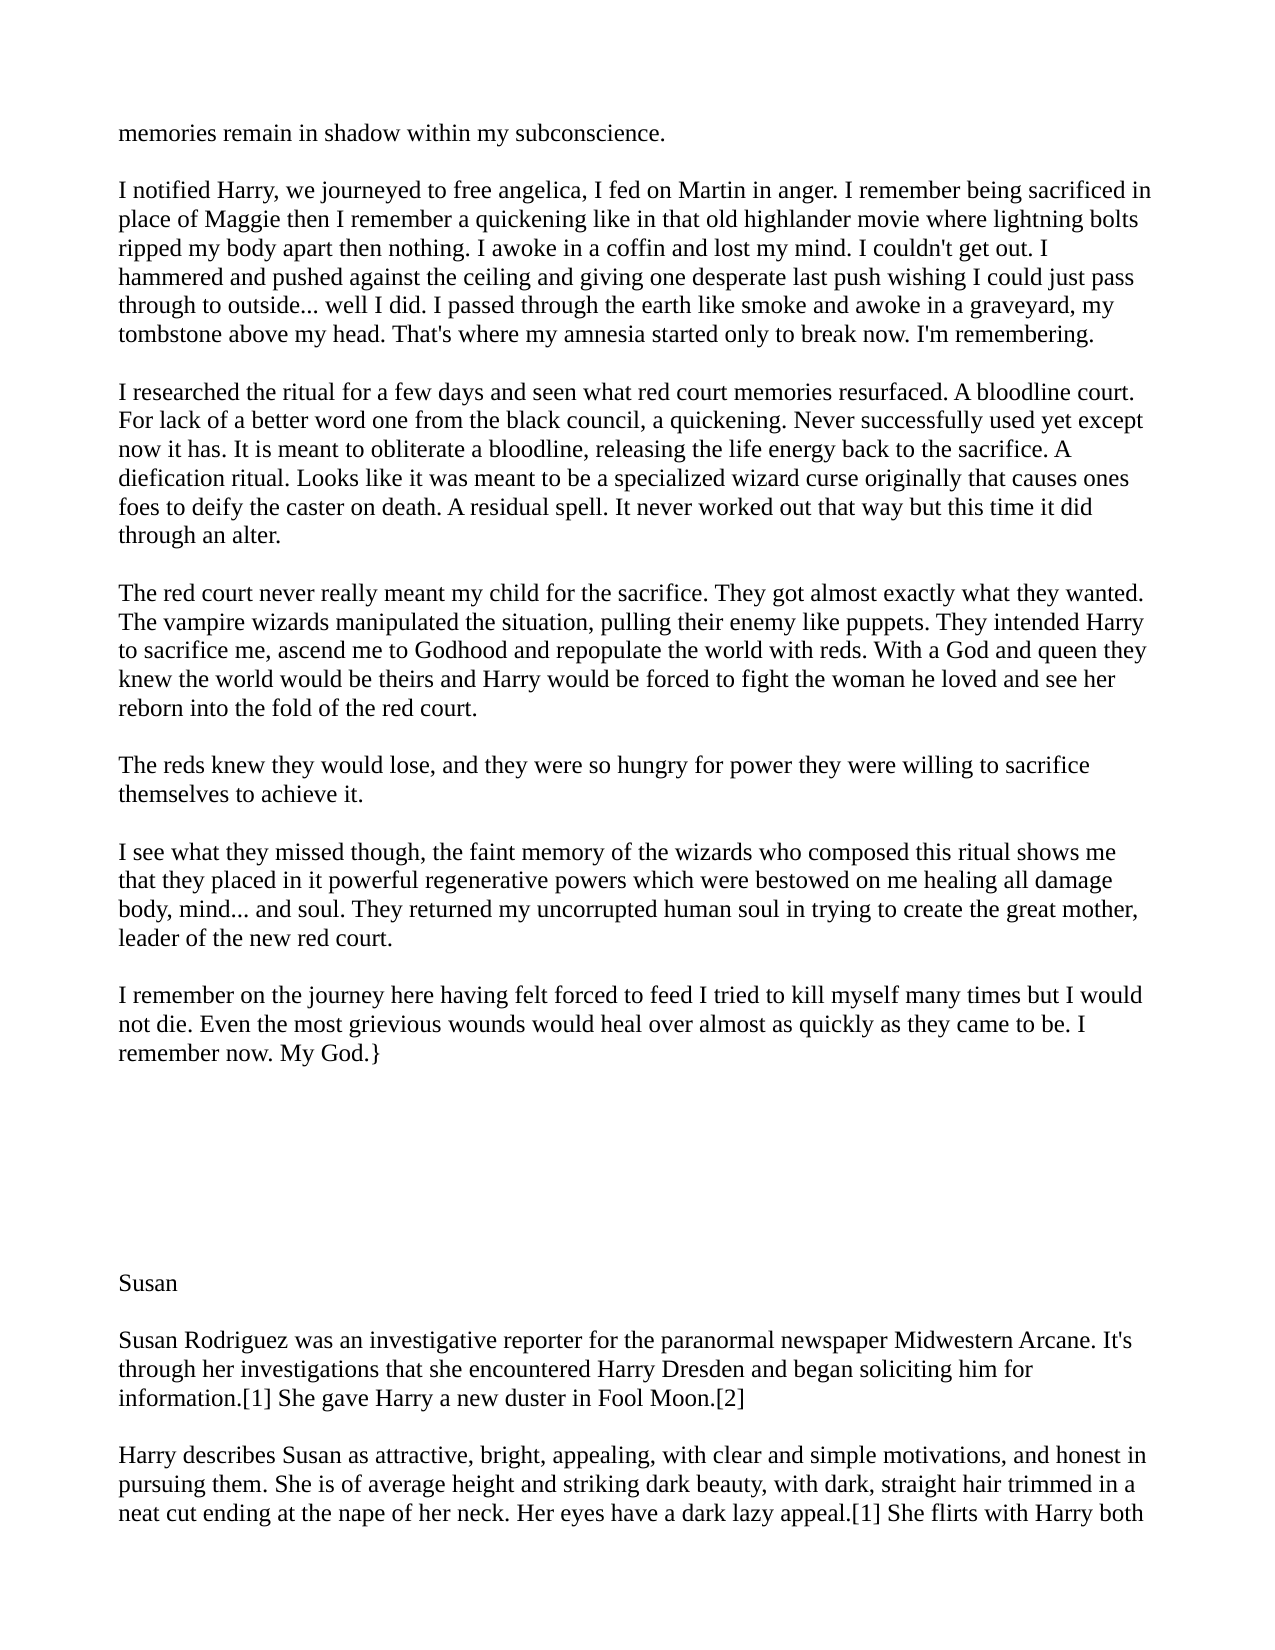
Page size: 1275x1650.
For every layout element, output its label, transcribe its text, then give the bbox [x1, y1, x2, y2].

text I see what they missed though, the faint memory of the wizards who composed this ritual shows me that they placed in it powerful regenerative powers which were bestowed on me healing all damage body, mind... and soul. They returned my uncorrupted human soul in trying to create the great mother, leader of the new red court. [118, 837, 1157, 952]
text I remember on the journey here having felt forced to feed I tried to kill myself many times but I would not die. Even the most grievious wounds would heal over almost as quickly as they came to be. I remember now. My God.} [118, 981, 1157, 1067]
text Susan Rodriguez was an investigative reporter for the paranormal newspaper Midwestern Arcane. It's through her investigations that she encountered Harry Dresden and began soliciting him for information.[1] She gave Harry a new duster in Fool Moon.[2] [118, 1326, 1157, 1412]
text I notified Harry, we journeyed to free angelica, I fed on Martin in anger. I remember being sacrificed in place of Maggie then I remember a quickening like in that old highlander movie where lightning bolts ripped my body apart then nothing. I awoke in a coffin and lost my mind. I couldn't get out. I hammered and pushed against the ceiling and giving one desperate last push wishing I could just pass through to outside... well I did. I passed through the earth like smoke and awoke in a graveyard, my tombstone above my head. That's where my amnesia started only to break now. I'm remembering. [118, 176, 1157, 348]
text The red court never really meant my child for the sacrifice. They got almost exactly what they wanted. The vampire wizards manipulated the situation, pulling their enemy like puppets. They intended Harry to sacrifice me, ascend me to Godhood and repopulate the world with reds. With a God and queen they knew the world would be theirs and Harry would be forced to fight the woman he loved and see her reborn into the fold of the red court. [118, 578, 1157, 722]
text The reds knew they would lose, and they were so hungry for power they were willing to sacrifice themselves to achieve it. [118, 751, 1157, 808]
text memories remain in shadow within my subconscience. [118, 118, 1157, 147]
text Susan [118, 1268, 1157, 1297]
text I researched the ritual for a few days and seen what red court memories resurfaced. A bloodline court. For lack of a better word one from the black council, a quickening. Never successfully used yet except now it has. It is meant to obliterate a bloodline, releasing the life energy back to the sacrifice. A diefication ritual. Looks like it was meant to be a specialized wizard curse originally that causes ones foes to deify the caster on death. A residual spell. It never worked out that way but this time it did through an alter. [118, 377, 1157, 549]
text Harry describes Susan as attractive, bright, appealing, with clear and simple motivations, and honest in pursuing them. She is of average height and striking dark beauty, with dark, straight hair trimmed in a neat cut ending at the nape of her neck. Her eyes have a dark lazy appeal.[1] She flirts with Harry both [118, 1441, 1157, 1527]
